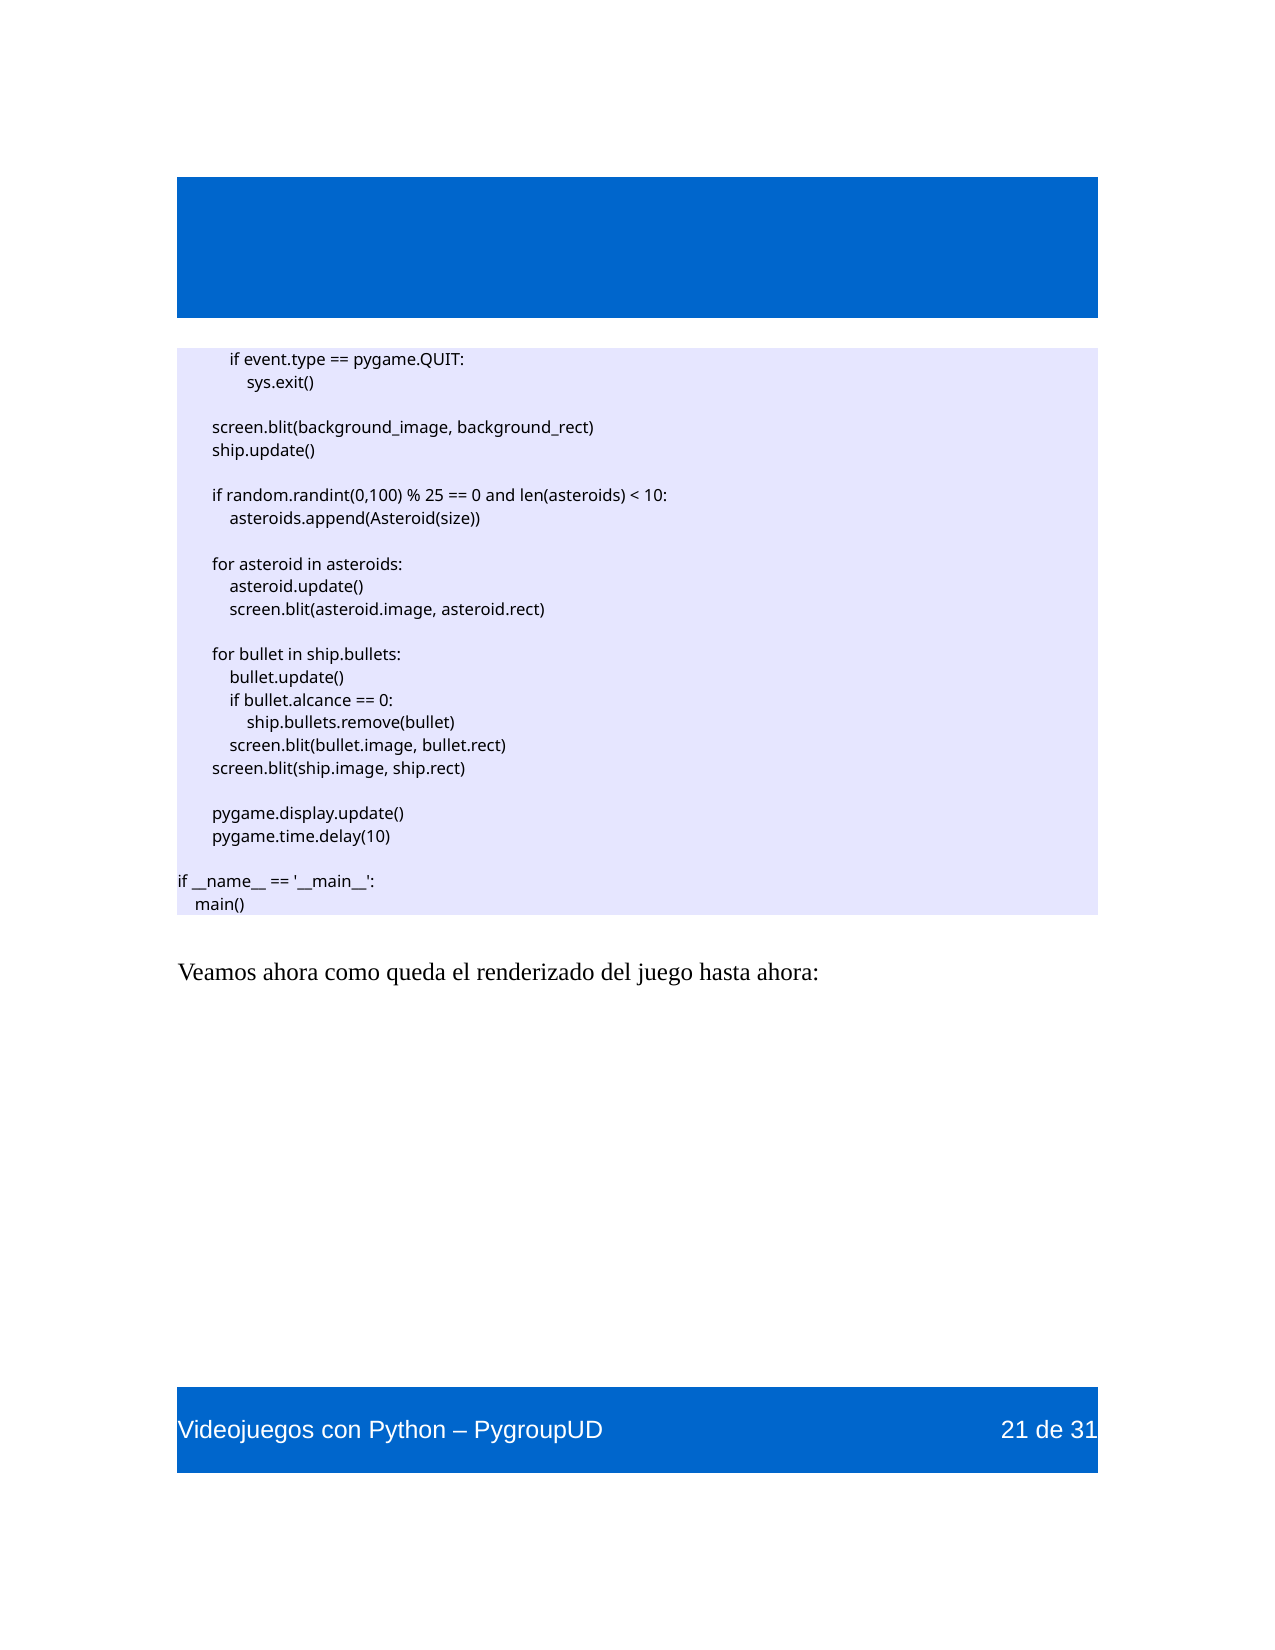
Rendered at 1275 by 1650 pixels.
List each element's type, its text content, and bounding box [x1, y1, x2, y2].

text ship.bullets.remove(bullet) [177, 711, 1098, 734]
text screen.blit(bullet.image, bullet.rect) [177, 734, 1098, 756]
text bullet.update() [177, 666, 1098, 688]
text screen.blit(background_image, background_rect) [177, 416, 1098, 438]
text main() [177, 893, 1098, 915]
text sys.exit() [177, 370, 1098, 393]
text screen.blit(ship.image, ship.rect) [177, 756, 1098, 779]
text ship.update() [177, 438, 1098, 461]
text asteroid.update() [177, 575, 1098, 597]
text screen.blit(asteroid.image, asteroid.rect) [177, 597, 1098, 620]
text if bullet.alcance == 0: [177, 688, 1098, 711]
text pygame.time.delay(10) [177, 824, 1098, 847]
text pygame.display.update() [177, 802, 1098, 824]
text if random.randint(0,100) % 25 == 0 and len(asteroids) < 10: [177, 484, 1098, 507]
text for bullet in ship.bullets: [177, 643, 1098, 666]
text for asteroid in asteroids: [177, 552, 1098, 575]
text if __name__ == '__main__': [177, 870, 1098, 893]
text Veamos ahora como queda el renderizado del juego hasta ahora: [177, 957, 1098, 985]
text asteroids.append(Asteroid(size)) [177, 507, 1098, 529]
text if event.type == pygame.QUIT: [177, 348, 1098, 370]
